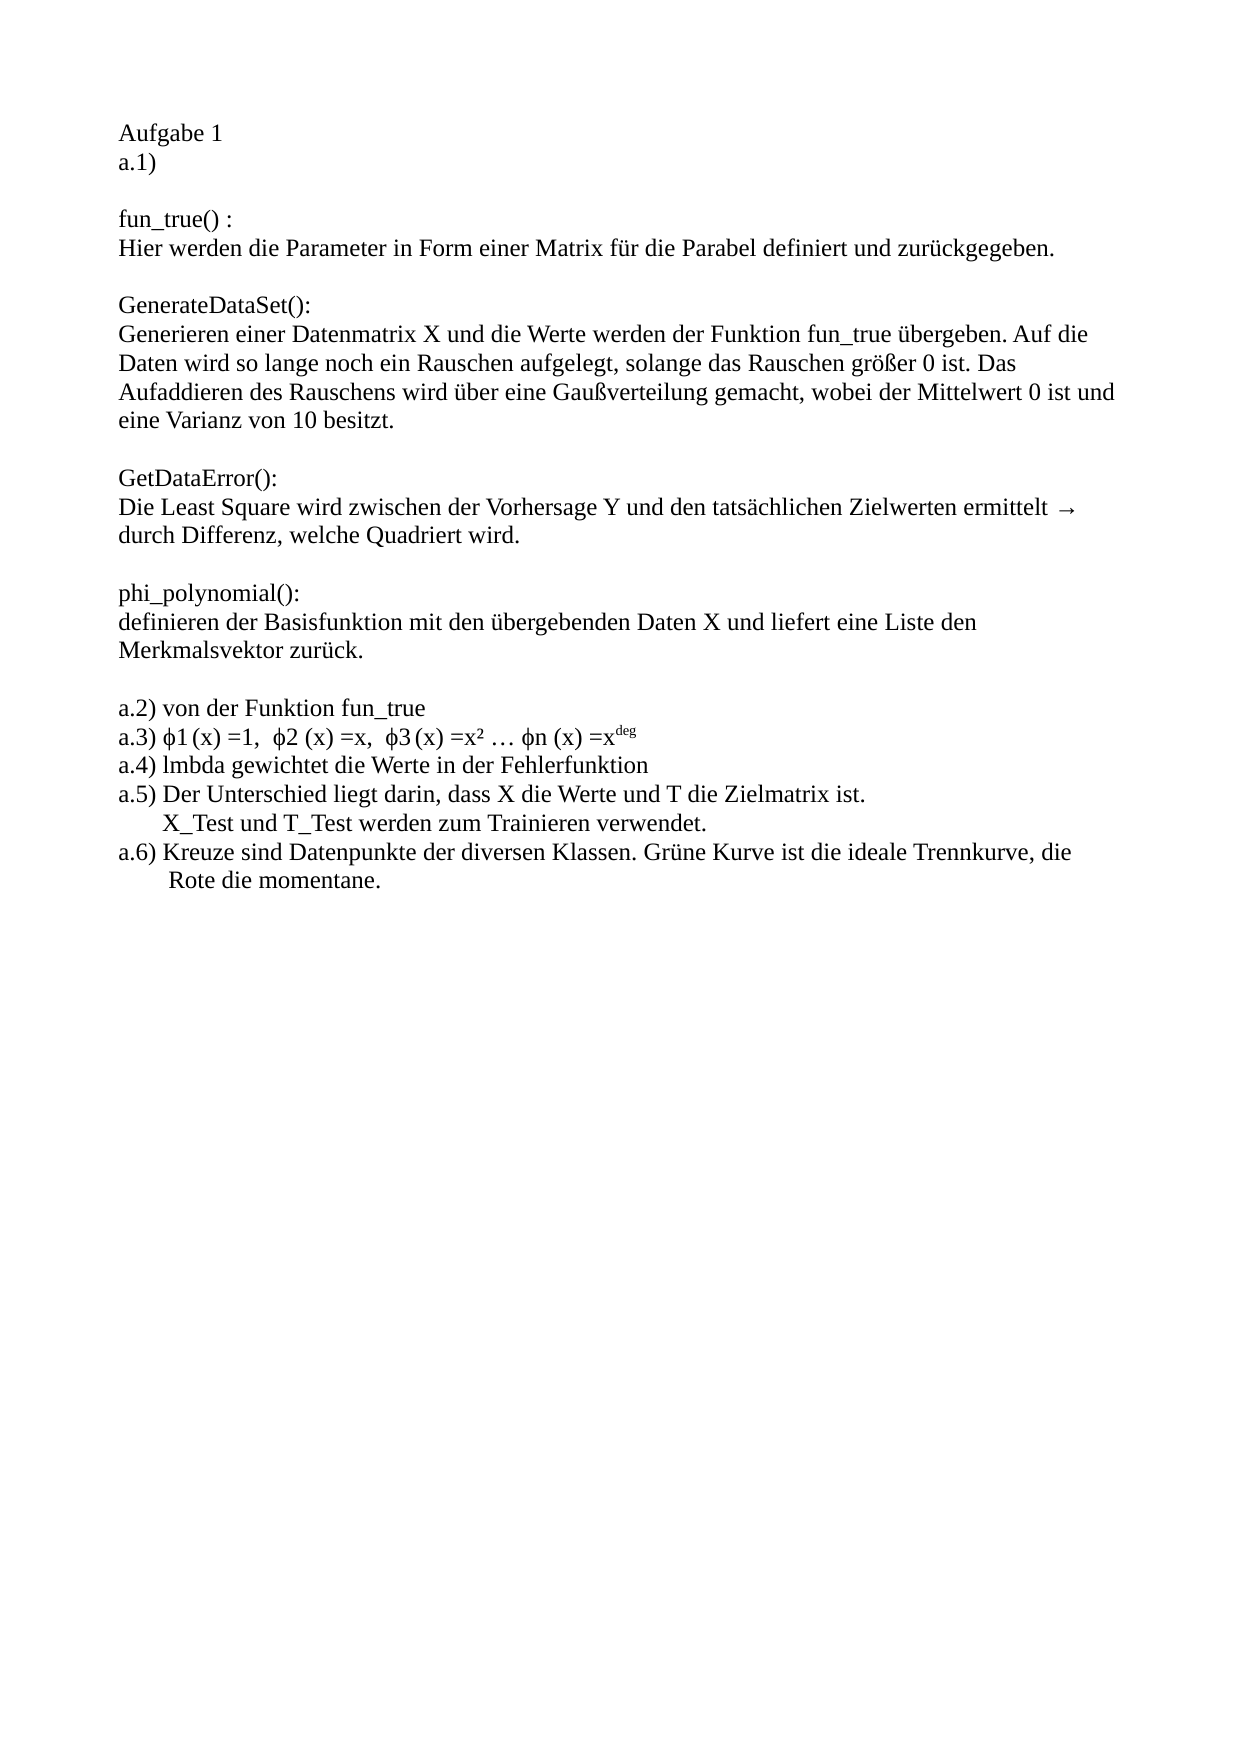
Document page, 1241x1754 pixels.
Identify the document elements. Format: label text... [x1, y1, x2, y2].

text a.2) von der Funktion fun_true [118, 693, 1122, 722]
text Die Least Square wird zwischen der Vorhersage Y und den tatsächlichen Zielwerten ermittelt → durch Differenz, welche Quadriert wird. [118, 492, 1122, 549]
text X_Test und T_Test werden zum Trainieren verwendet. [118, 808, 1122, 837]
text GetDataError(): [118, 463, 1122, 492]
text a.1) [118, 147, 1122, 176]
text Generieren einer Datenmatrix X und die Werte werden der Funktion fun_true übergeben. Auf die Daten wird so lange noch ein Rauschen aufgelegt, solange das Rauschen größer 0 ist. Das Aufaddieren des Rauschens wird über eine Gaußverteilung gemacht, wobei der Mittelwert 0 ist und eine Varianz von 10 besitzt. [118, 319, 1122, 434]
text GenerateDataSet(): [118, 291, 1122, 319]
text Aufgabe 1 [118, 118, 1122, 147]
text fun_true() : [118, 204, 1122, 233]
text a.4) lmbda gewichtet die Werte in der Fehlerfunktion [118, 751, 1122, 779]
text a.3) ϕ1 (x) =1, ϕ2 (x) =x, ϕ3 (x) =x² … ϕn (x) =xdeg [118, 722, 1122, 751]
text phi_polynomial(): [118, 578, 1122, 607]
text a.5) Der Unterschied liegt darin, dass X die Werte und T die Zielmatrix ist. [118, 779, 1122, 808]
text Hier werden die Parameter in Form einer Matrix für die Parabel definiert und zurückgegeben. [118, 233, 1122, 262]
text definieren der Basisfunktion mit den übergebenden Daten X und liefert eine Liste den Merkmalsvektor zurück. [118, 607, 1122, 664]
text a.6) Kreuze sind Datenpunkte der diversen Klassen. Grüne Kurve ist die ideale Trennkurve, die Rote die momentane. [118, 837, 1122, 894]
